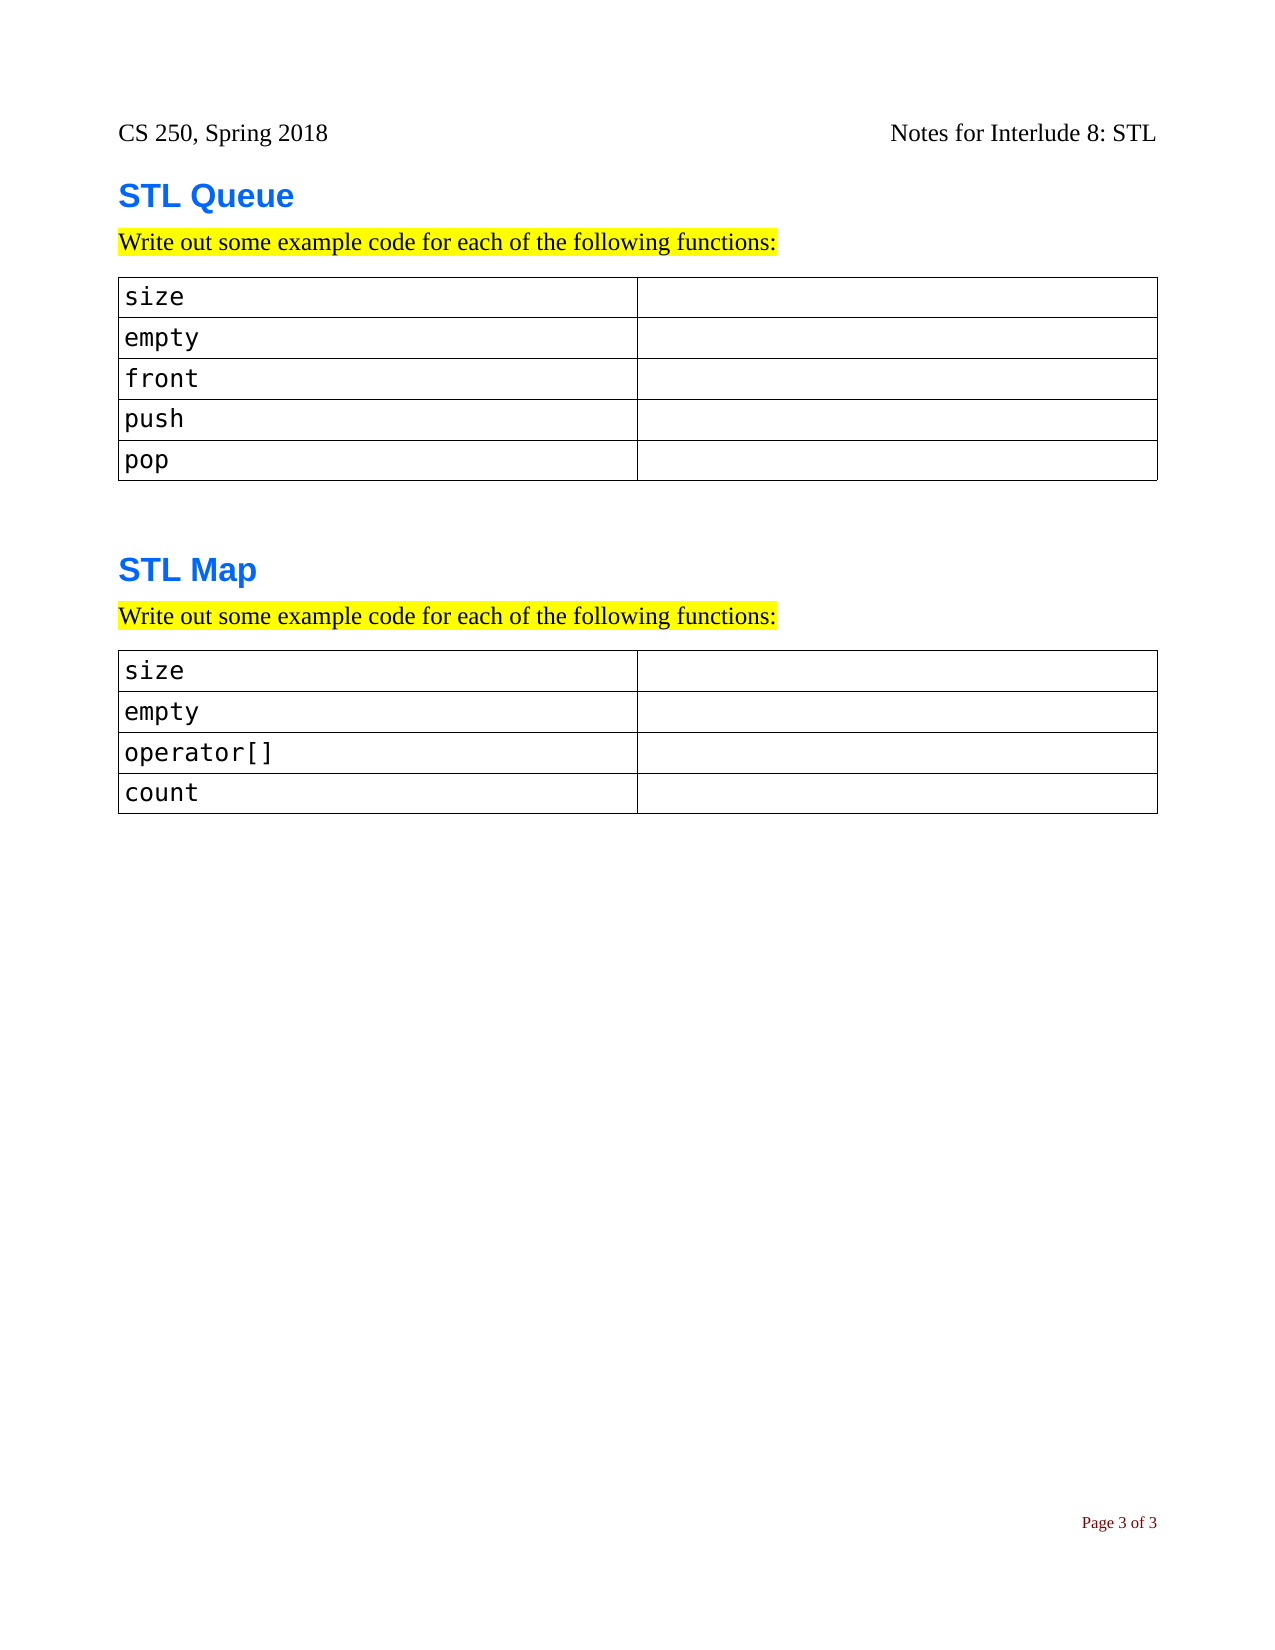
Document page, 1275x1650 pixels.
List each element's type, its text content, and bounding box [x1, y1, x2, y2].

table_header [638, 651, 1157, 691]
table_header size [119, 651, 637, 691]
table_cell [638, 359, 1157, 399]
table_cell pop [119, 441, 637, 480]
subtitle STL Queue [118, 176, 1157, 215]
table_cell [638, 400, 1157, 439]
table_cell [638, 318, 1157, 358]
table_cell [638, 692, 1157, 732]
table_cell push [119, 400, 637, 439]
table_header size [119, 278, 637, 317]
table_cell empty [119, 318, 637, 358]
text Write out some example code for each of the following functions: [118, 601, 1157, 630]
table_cell count [119, 774, 637, 813]
table_cell [638, 733, 1157, 773]
subtitle STL Map [118, 550, 1157, 589]
text Write out some example code for each of the following functions: [118, 227, 1157, 256]
table_cell empty [119, 692, 637, 732]
table_header [638, 278, 1157, 317]
table_cell front [119, 359, 637, 399]
table_cell [638, 441, 1157, 480]
table_cell operator[] [119, 733, 637, 773]
table_cell [638, 774, 1157, 813]
